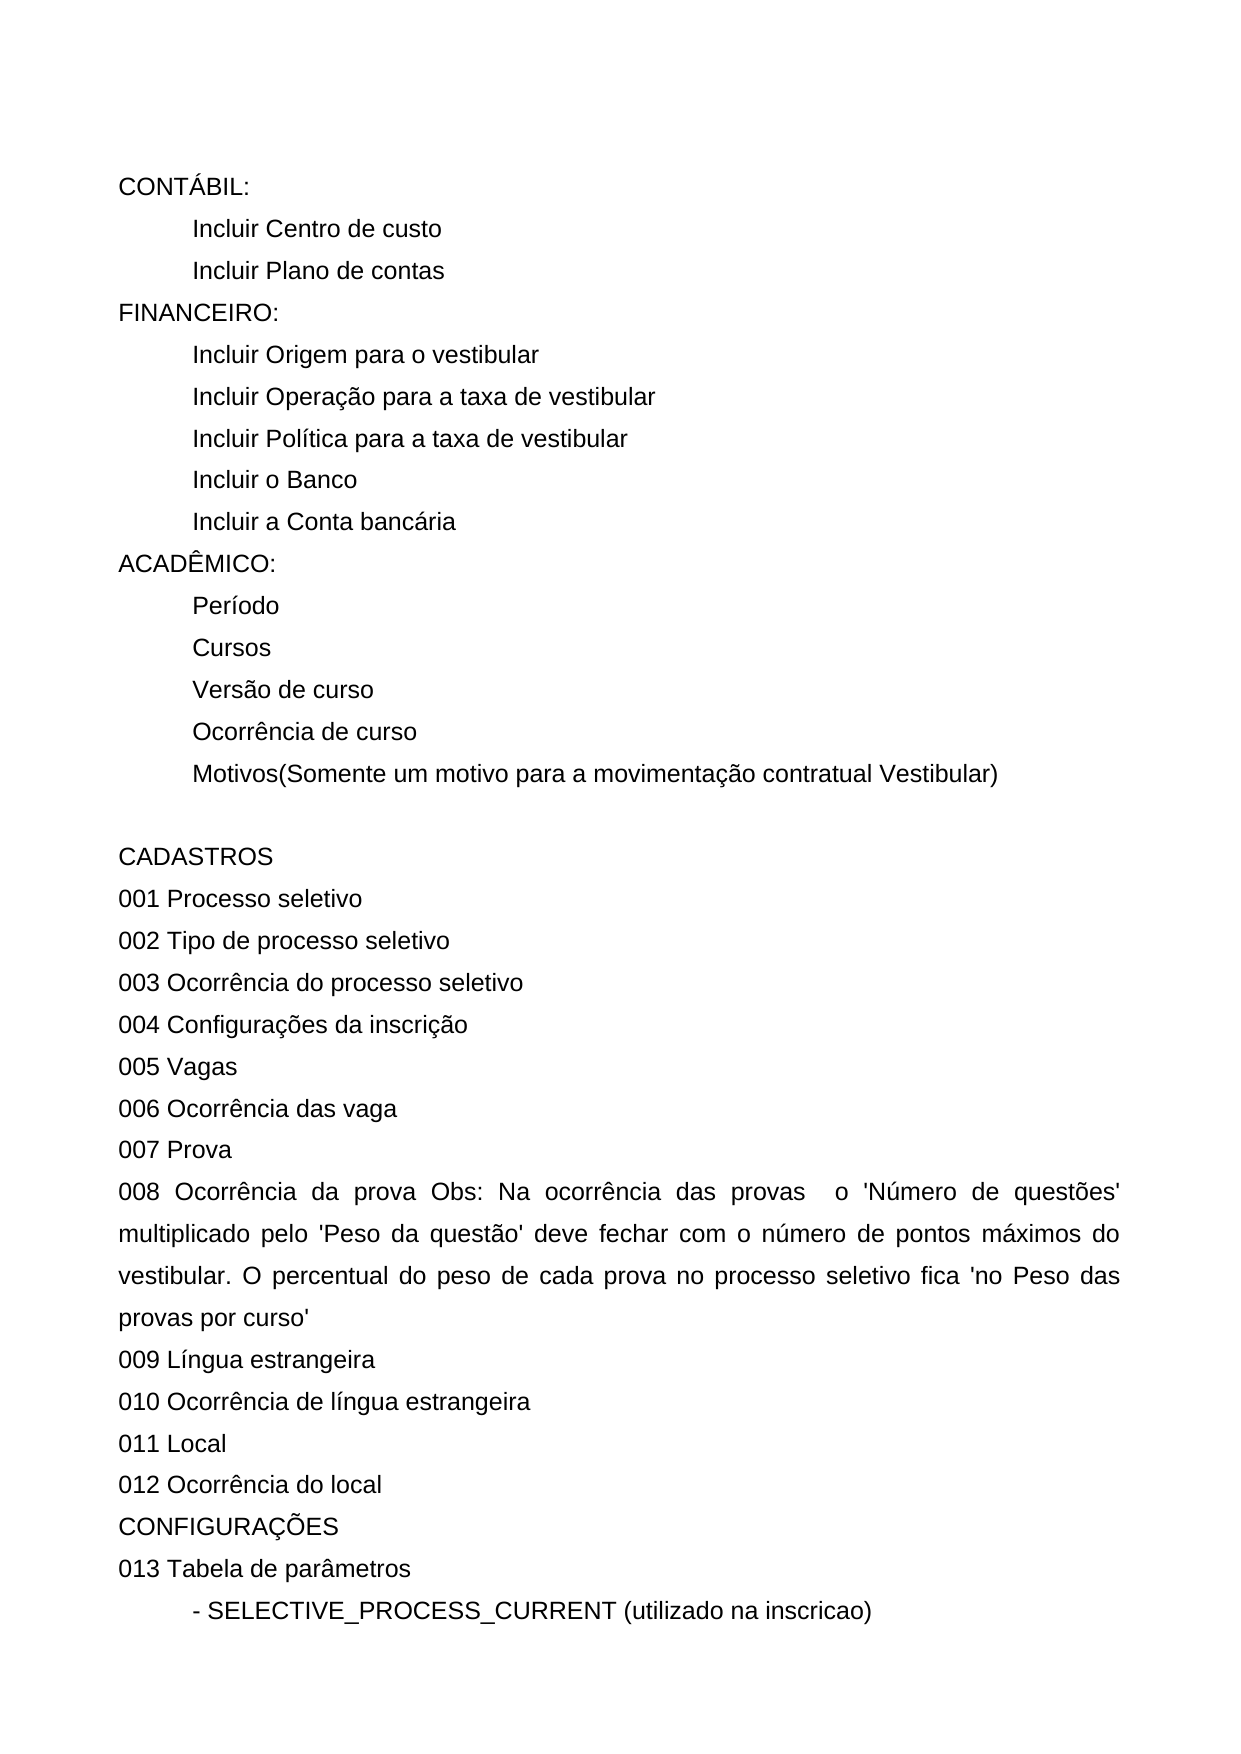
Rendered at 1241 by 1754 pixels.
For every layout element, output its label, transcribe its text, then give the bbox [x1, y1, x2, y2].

text 013 Tabela de parâmetros [118, 1555, 1122, 1583]
text CONTÁBIL: [118, 173, 1122, 201]
text Incluir Origem para o vestibular [118, 341, 1122, 368]
text ACADÊMICO: [118, 550, 1122, 578]
text 005 Vagas [118, 1052, 1122, 1080]
text 003 Ocorrência do processo seletivo [118, 969, 1122, 997]
text 002 Tipo de processo seletivo [118, 927, 1122, 955]
text 011 Local [118, 1429, 1122, 1457]
text 012 Ocorrência do local [118, 1471, 1122, 1499]
text Incluir Centro de custo [118, 215, 1122, 243]
text Incluir o Banco [118, 466, 1122, 494]
text Incluir Operação para a taxa de vestibular [118, 382, 1122, 410]
text 010 Ocorrência de língua estrangeira [118, 1387, 1122, 1415]
text CADASTROS [118, 843, 1122, 871]
text 009 Língua estrangeira [118, 1346, 1122, 1373]
text FINANCEIRO: [118, 299, 1122, 327]
text Ocorrência de curso [118, 717, 1122, 745]
text 007 Prova [118, 1136, 1122, 1164]
text Motivos(Somente um motivo para a movimentação contratual Vestibular) [118, 759, 1122, 787]
text 008 Ocorrência da prova Obs: Na ocorrência das provas o 'Número de questões' multiplicado pelo 'Peso da questão' deve fechar com o número de pontos máximos do vestibular. O percentual do peso de cada prova no processo seletivo fica 'no Peso das provas por curso' [118, 1178, 1122, 1332]
text Incluir a Conta bancária [118, 508, 1122, 536]
text 004 Configurações da inscrição [118, 1011, 1122, 1038]
text Versão de curso [118, 676, 1122, 703]
text Incluir Plano de contas [118, 257, 1122, 285]
text CONFIGURAÇÕES [118, 1513, 1122, 1541]
text Cursos [118, 634, 1122, 662]
text - SELECTIVE_PROCESS_CURRENT (utilizado na inscricao) [118, 1597, 1122, 1625]
text Incluir Política para a taxa de vestibular [118, 424, 1122, 452]
text 006 Ocorrência das vaga [118, 1094, 1122, 1122]
text 001 Processo seletivo [118, 885, 1122, 913]
text Período [118, 592, 1122, 620]
